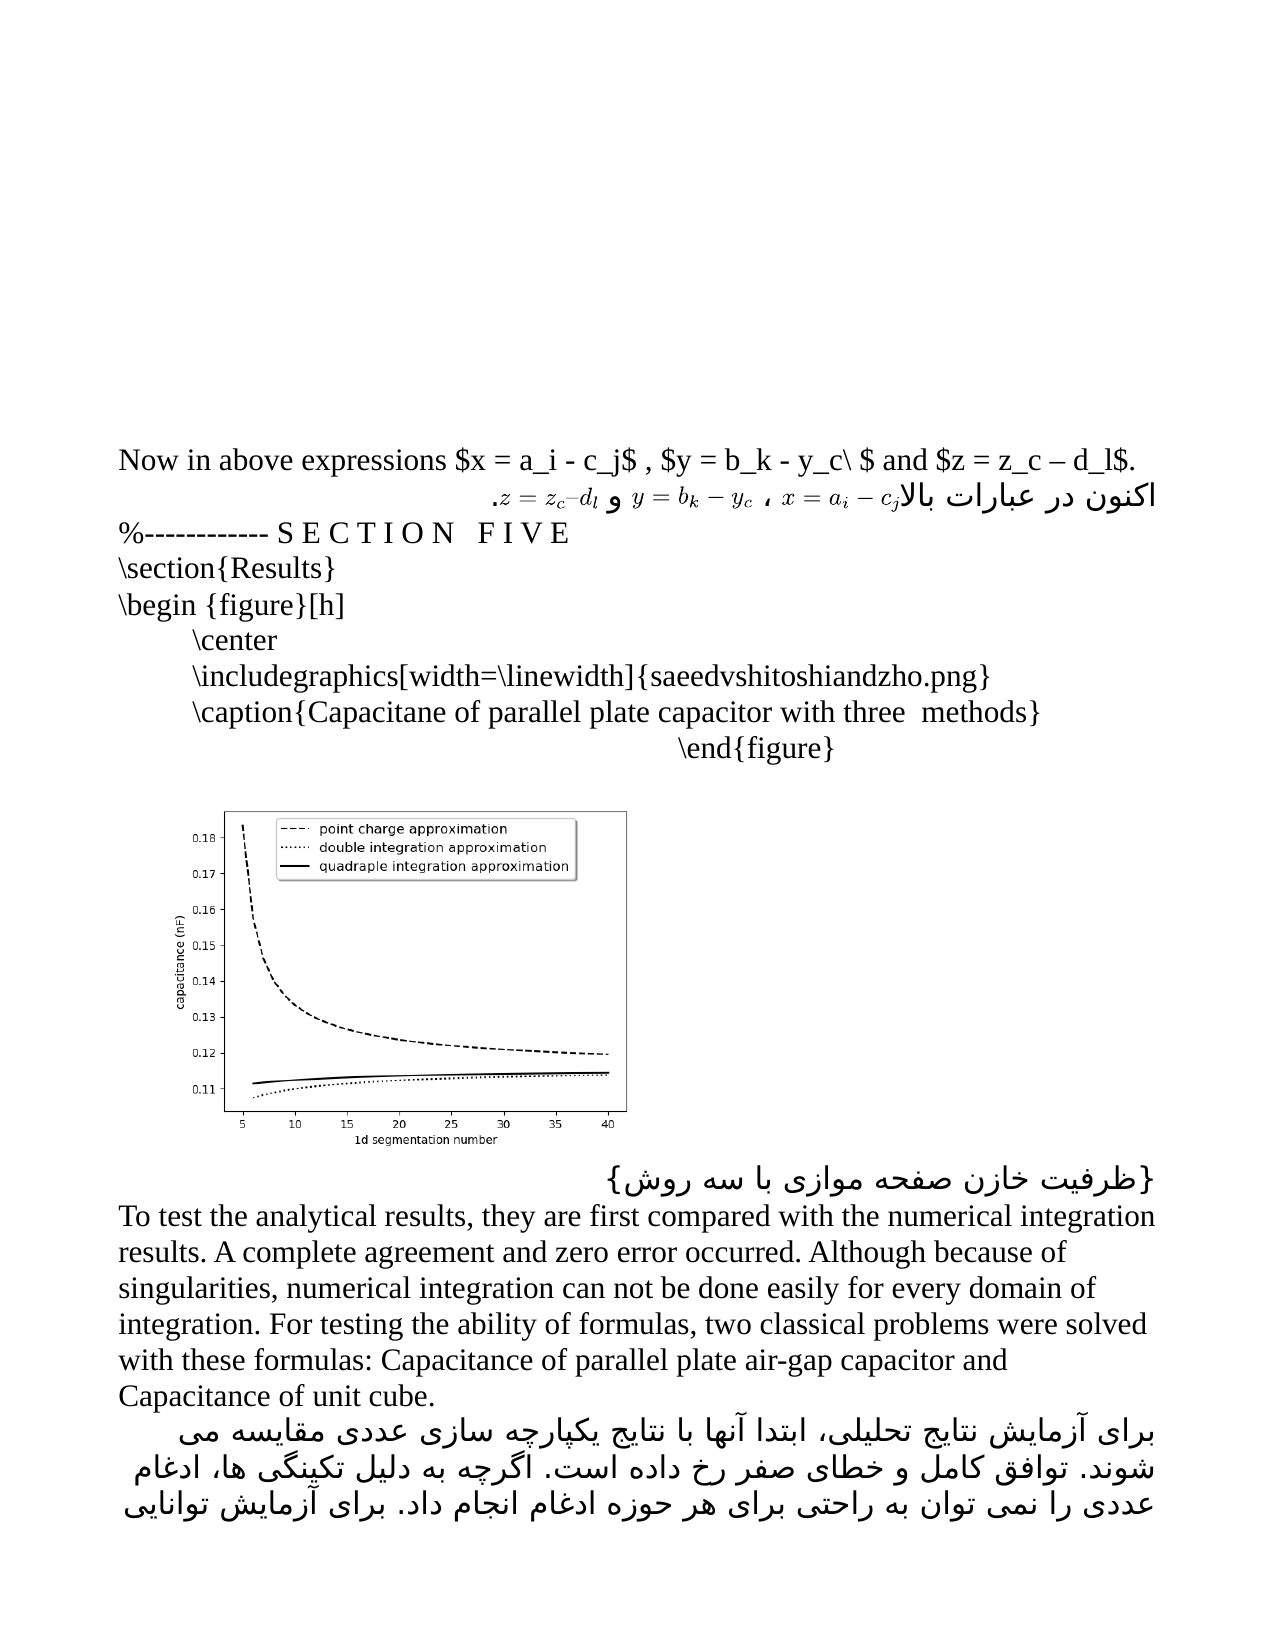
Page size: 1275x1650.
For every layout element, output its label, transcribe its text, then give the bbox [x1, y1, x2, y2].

text \center [118, 622, 1157, 658]
text \section{Results} [118, 550, 1157, 586]
text {ظرفیت خازن صفحه موازی با سه روش} [118, 1161, 1157, 1197]
text %------------ S E C T I O N F I V E [118, 514, 1157, 550]
text To test the analytical results, they are first compared with the numerical integration results. A complete agreement and zero error occurred. Although because of singularities, numerical integration can not be done easily for every domain of integration. For testing the ability of formulas, two classical problems were solved with these formulas: Capacitance of parallel plate air-gap capacitor and Capacitance of unit cube. [118, 1197, 1157, 1413]
text برای آزمایش نتایج تحلیلی، ابتدا آنها با نتایج یکپارچه سازی عددی مقایسه می شوند. توافق کامل و خطای صفر رخ داده است. اگرچه به دلیل تکینگی ها، ادغام عددی را نمی توان به راحتی برای هر حوزه ادغام انجام داد. برای آزمایش توانایی فرمول ها، دو مسئله کلاسیک با این فرمول ها حل شد: ظرفیت خازن صفحه موازی شکاف هوا و ظرفیت مکعب واحد. [118, 1413, 1157, 1522]
picture [159, 764, 678, 1154]
text \caption{Capacitane of parallel plate capacitor with three methods} [118, 693, 1157, 729]
text Now in above expressions $x = a_i - c_j$ , $y = b_k - y_c\ $ and $z = z_c – d_l$. [118, 442, 1157, 477]
text \begin {figure}[h] [118, 586, 1157, 622]
text \includegraphics[width=\linewidth] {saeedvshitoshiandzho.png} [118, 658, 1157, 693]
text \end{figure} [118, 729, 1157, 765]
text اکنون در عبارات بالا ، و . [118, 477, 1157, 514]
